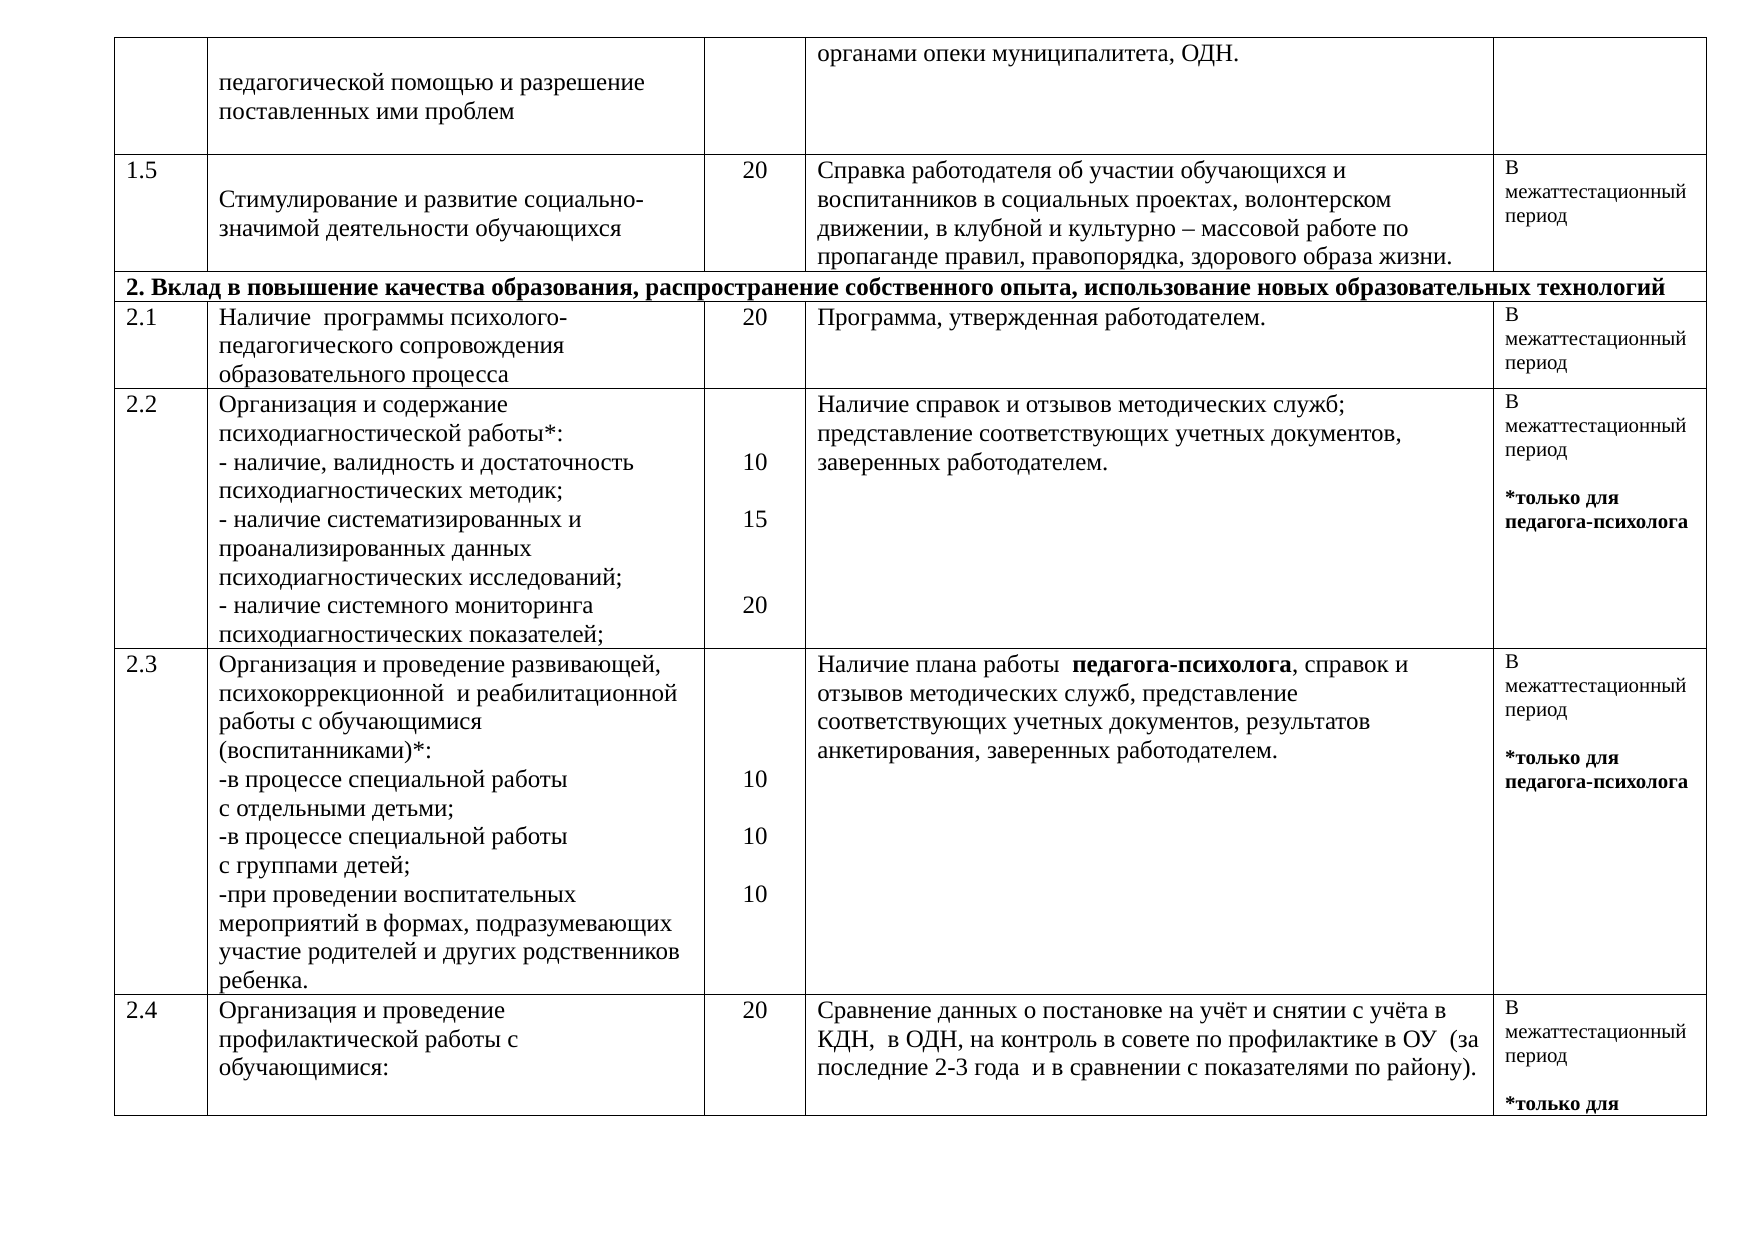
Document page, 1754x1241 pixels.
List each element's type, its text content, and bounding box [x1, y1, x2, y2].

table_cell 1.5 [115, 155, 207, 271]
table_cell 20 [705, 155, 805, 271]
table_cell 2.2 [115, 389, 207, 648]
table_cell В межаттестационный период *только для [1494, 995, 1706, 1115]
table_cell В межаттестационный период [1494, 155, 1706, 271]
table_cell Сравнение данных о постановке на учёт и снятии с учёта в КДН, в ОДН, на контроль в совете по профилактике в ОУ (за последние 2-3 года и в сравнении с показателями по району). [806, 995, 1493, 1115]
table_cell Программа, утвержденная работодателем. [806, 302, 1493, 388]
table_cell В межаттестационный период *только для педагога-психолога [1494, 649, 1706, 994]
table_cell Организация и содержание психодиагностической работы*: - наличие, валидность и достаточность психодиагностических методик; - наличие систематизированных и проанализированных данных психодиагностических исследований; - наличие системного мониторинга психодиагностических показателей; [208, 389, 704, 648]
table_cell Организация и проведение развивающей, психокоррекционной и реабилитационной работы с обучающимися (воспитанниками)*: -в процессе специальной работы с отдельными детьми; -в процессе специальной работы с группами детей; -при проведении воспитательных мероприятий в формах, подразумевающих участие родителей и других родственников ребенка. [208, 649, 704, 994]
table_cell 2.3 [115, 649, 207, 994]
table_cell [115, 38, 207, 154]
table_cell 2. Вклад в повышение качества образования, распространение собственного опыта, использование новых образовательных технологий [115, 272, 1706, 301]
table_cell 2.1 [115, 302, 207, 388]
table_cell 20 [705, 302, 805, 388]
table_cell Наличие справок и отзывов методических служб; представление соответствующих учетных документов, заверенных работодателем. [806, 389, 1493, 648]
table_cell Наличие плана работы педагога-психолога, справок и отзывов методических служб, представление соответствующих учетных документов, результатов анкетирования, заверенных работодателем. [806, 649, 1493, 994]
table_cell 20 [705, 995, 805, 1115]
table_cell 2.4 [115, 995, 207, 1115]
table_cell Организация и проведение профилактической работы с обучающимися: [208, 995, 704, 1115]
table_cell В межаттестационный период [1494, 302, 1706, 388]
table_cell 10 15 20 [705, 389, 805, 648]
table_cell [1494, 38, 1706, 154]
table_cell органами опеки муниципалитета, ОДН. [806, 38, 1493, 154]
table_cell Наличие программы психолого-педагогического сопровождения образовательного процесса [208, 302, 704, 388]
table_cell Справка работодателя об участии обучающихся и воспитанников в социальных проектах, волонтерском движении, в клубной и культурно – массовой работе по пропаганде правил, правопорядка, здорового образа жизни. [806, 155, 1493, 271]
table_cell педагогической помощью и разрешение поставленных ими проблем [208, 38, 704, 154]
table_cell В межаттестационный период *только для педагога-психолога [1494, 389, 1706, 648]
table_cell 10 10 10 [705, 649, 805, 994]
table_cell Стимулирование и развитие социально-значимой деятельности обучающихся [208, 155, 704, 271]
table_cell [705, 38, 805, 154]
